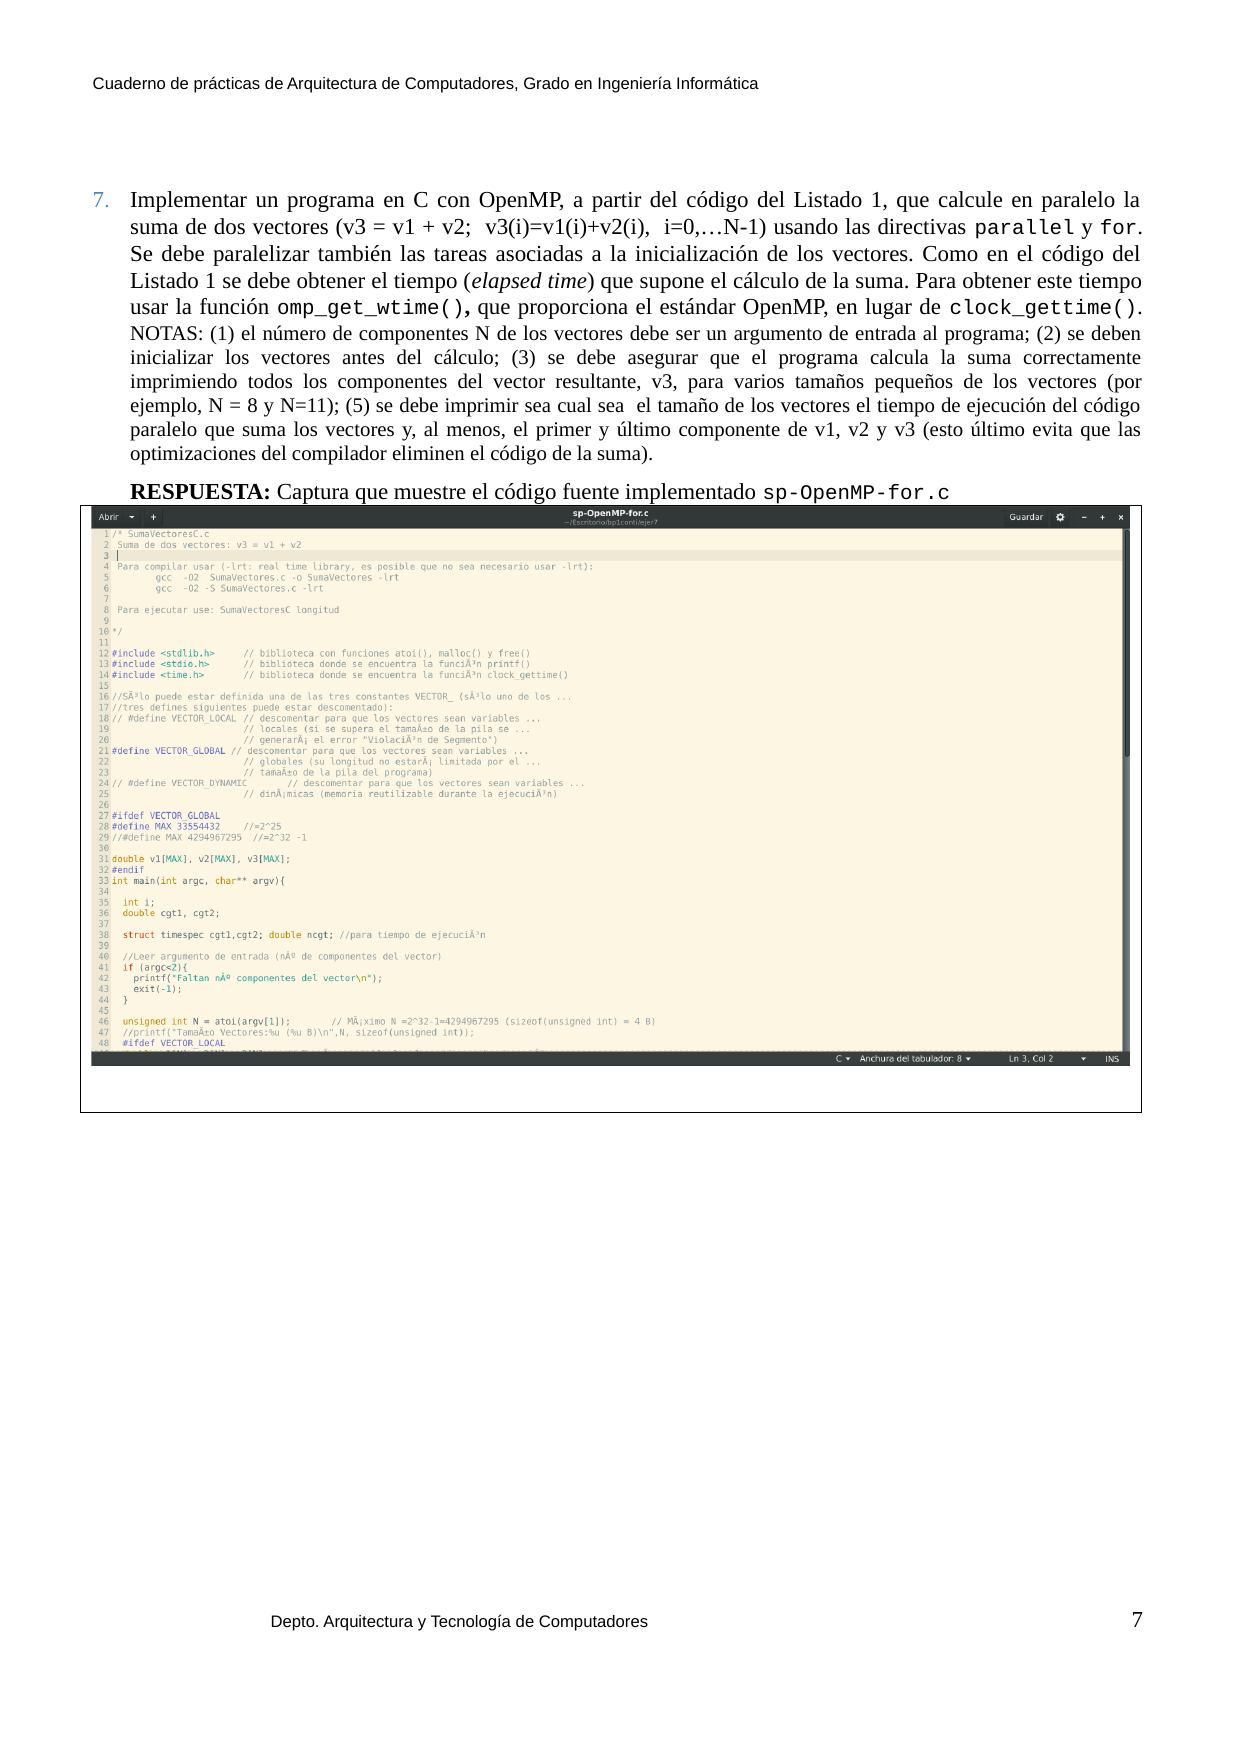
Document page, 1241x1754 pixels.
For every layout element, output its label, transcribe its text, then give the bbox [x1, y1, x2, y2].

list Implementar un programa en C con OpenMP, a partir del código del Listado 1, que calcule en paralelo la suma de dos vectores (v3 = v1 + v2; v3(i)=v1(i)+v2(i), i=0,…N-1) usando las directivas parallel y for. Se debe paralelizar también las tareas asociadas a la inicialización de los vectores. Como en el código del Listado 1 se debe obtener el tiempo (elapsed time) que supone el cálculo de la suma. Para obtener este tiempo usar la función omp_get_wtime(), que proporciona el estándar OpenMP, en lugar de clock_gettime(). NOTAS: (1) el número de componentes N de los vectores debe ser un argumento de entrada al programa; (2) se deben inicializar los vectores antes del cálculo; (3) se debe asegurar que el programa calcula la suma correctamente imprimiendo todos los componentes del vector resultante, v3, para varios tamaños pequeños de los vectores (por ejemplo, N = 8 y N=11); (5) se debe imprimir sea cual sea el tamaño de los vectores el tiempo de ejecución del código paralelo que suma los vectores y, al menos, el primer y último componente de v1, v2 y v3 (esto último evita que las optimizaciones del compilador eliminen el código de la suma). [92, 187, 1143, 465]
text RESPUESTA: Captura que muestre el código fuente implementado sp-OpenMP-for.c [130, 478, 1143, 505]
table_header [81, 506, 1141, 1112]
picture [91, 506, 1130, 1066]
